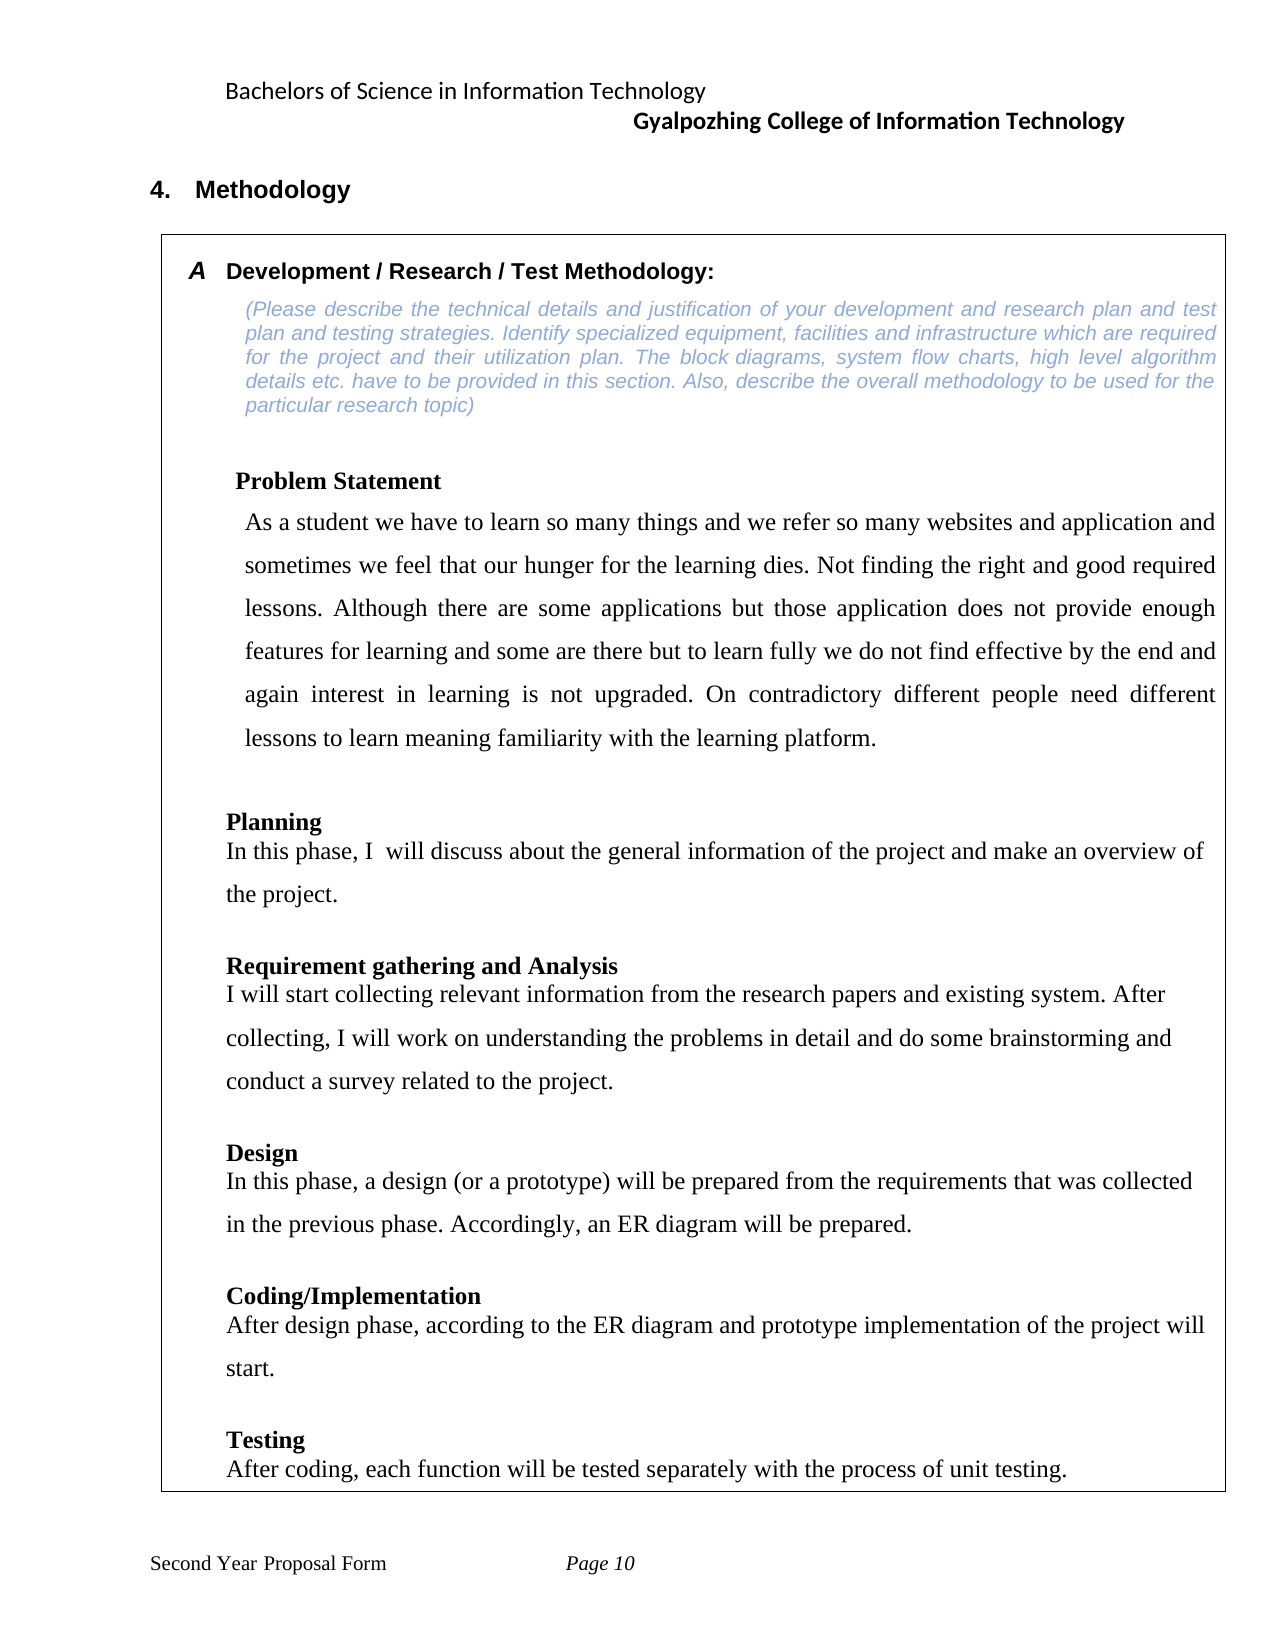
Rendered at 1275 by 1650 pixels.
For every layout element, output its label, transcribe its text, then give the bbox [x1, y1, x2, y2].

table_header Development / Research / Test Methodology: (Please describe the technical details and justification of your development and research plan and test plan and testing strategies. Identify specialized equipment, facilities and infrastructure which are required for the project and their utilization plan. The block diagrams, system flow charts, high level algorithm details etc. have to be provided in this section. Also, describe the overall methodology to be used for the particular research topic) Problem Statement As a student we have to learn so many things and we refer so many websites and application and sometimes we feel that our hunger for the learning dies. Not finding the right and good required lessons. Although there are some applications but those application does not provide enough features for learning and some are there but to learn fully we do not find effective by the end and again interest in learning is not upgraded. On contradictory different people need different lessons to learn meaning familiarity with the learning platform. [162, 235, 1225, 772]
table_cell Planning In this phase, I will discuss about the general information of the project and make an overview of the project. Requirement gathering and Analysis I will start collecting relevant information from the research papers and existing system. After collecting, I will work on understanding the problems in detail and do some brainstorming and conduct a survey related to the project. Design In this phase, a design (or a prototype) will be prepared from the requirements that was collected in the previous phase. Accordingly, an ER diagram will be prepared. Coding/Implementation After design phase, according to the ER diagram and prototype implementation of the project will start. Testing After coding, each function will be tested separately with the process of unit testing. [162, 772, 1225, 1491]
subtitle 4. Methodology [150, 175, 1125, 204]
